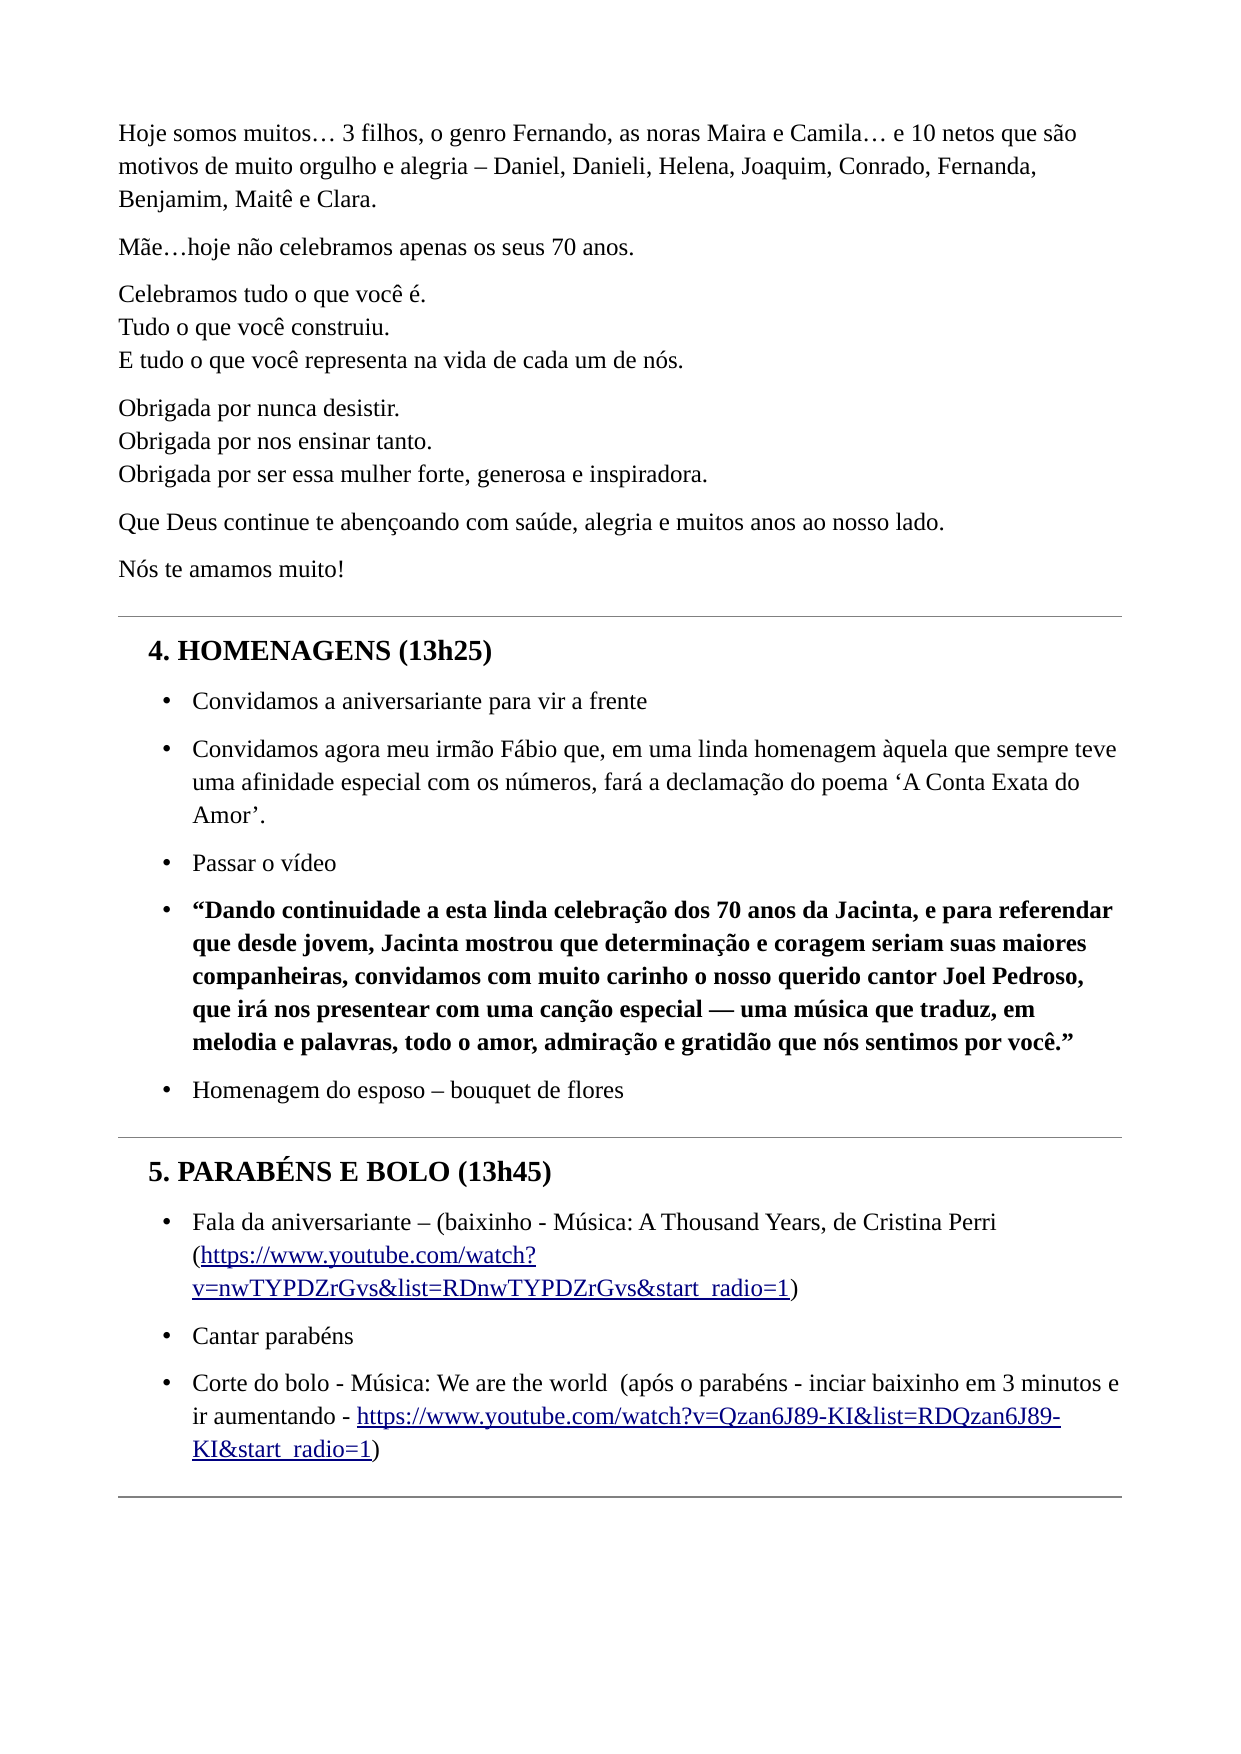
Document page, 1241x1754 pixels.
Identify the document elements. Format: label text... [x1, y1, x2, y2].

text Celebramos tudo o que você é. Tudo o que você construiu. E tudo o que você representa na vida de cada um de nós. [118, 279, 1122, 374]
list “Dando continuidade a esta linda celebração dos 70 anos da Jacinta, e para referendar que desde jovem, Jacinta mostrou que determinação e coragem seriam suas maiores companheiras, convidamos com muito carinho o nosso querido cantor Joel Pedroso, que irá nos presentear com uma canção especial — uma música que traduz, em melodia e palavras, todo o amor, admiração e gratidão que nós sentimos por você.” [162, 895, 1122, 1056]
text Nós te amamos muito! [118, 554, 1122, 583]
list Convidamos agora meu irmão Fábio que, em uma linda homenagem àquela que sempre teve uma afinidade especial com os números, fará a declamação do poema ‘A Conta Exata do Amor’. [162, 734, 1122, 829]
text Mãe…hoje não celebramos apenas os seus 70 anos. [118, 232, 1122, 261]
list Passar o vídeo [162, 848, 1122, 876]
list Fala da aniversariante – (baixinho - Música: A Thousand Years, de Cristina Perri (https://www.youtube.com/watch?v=nwTYPDZrGvs&list=RDnwTYPDZrGvs&start_radio=1) [162, 1207, 1122, 1302]
text Obrigada por nunca desistir. Obrigada por nos ensinar tanto. Obrigada por ser essa mulher forte, generosa e inspiradora. [118, 393, 1122, 488]
list Corte do bolo - Música: We are the world (após o parabéns - inciar baixinho em 3 minutos e ir aumentando - https://www.youtube.com/watch?v=Qzan6J89-KI&list=RDQzan6J89-KI&start_radio=1) [162, 1368, 1122, 1463]
subtitle 🎂 5. PARABÉNS E BOLO (13h45) [118, 1154, 1122, 1188]
list Cantar parabéns [162, 1321, 1122, 1349]
list Convidamos a aniversariante para vir a frente [162, 686, 1122, 715]
text Hoje somos muitos… 3 filhos, o genro Fernando, as noras Maira e Camila… e 10 netos que são motivos de muito orgulho e alegria – Daniel, Danieli, Helena, Joaquim, Conrado, Fernanda, Benjamim, Maitê e Clara. [118, 118, 1122, 213]
text Que Deus continue te abençoando com saúde, alegria e muitos anos ao nosso lado. [118, 507, 1122, 535]
list Homenagem do esposo – bouquet de flores [162, 1075, 1122, 1104]
subtitle 🥂 4. HOMENAGENS (13h25) [118, 633, 1122, 667]
